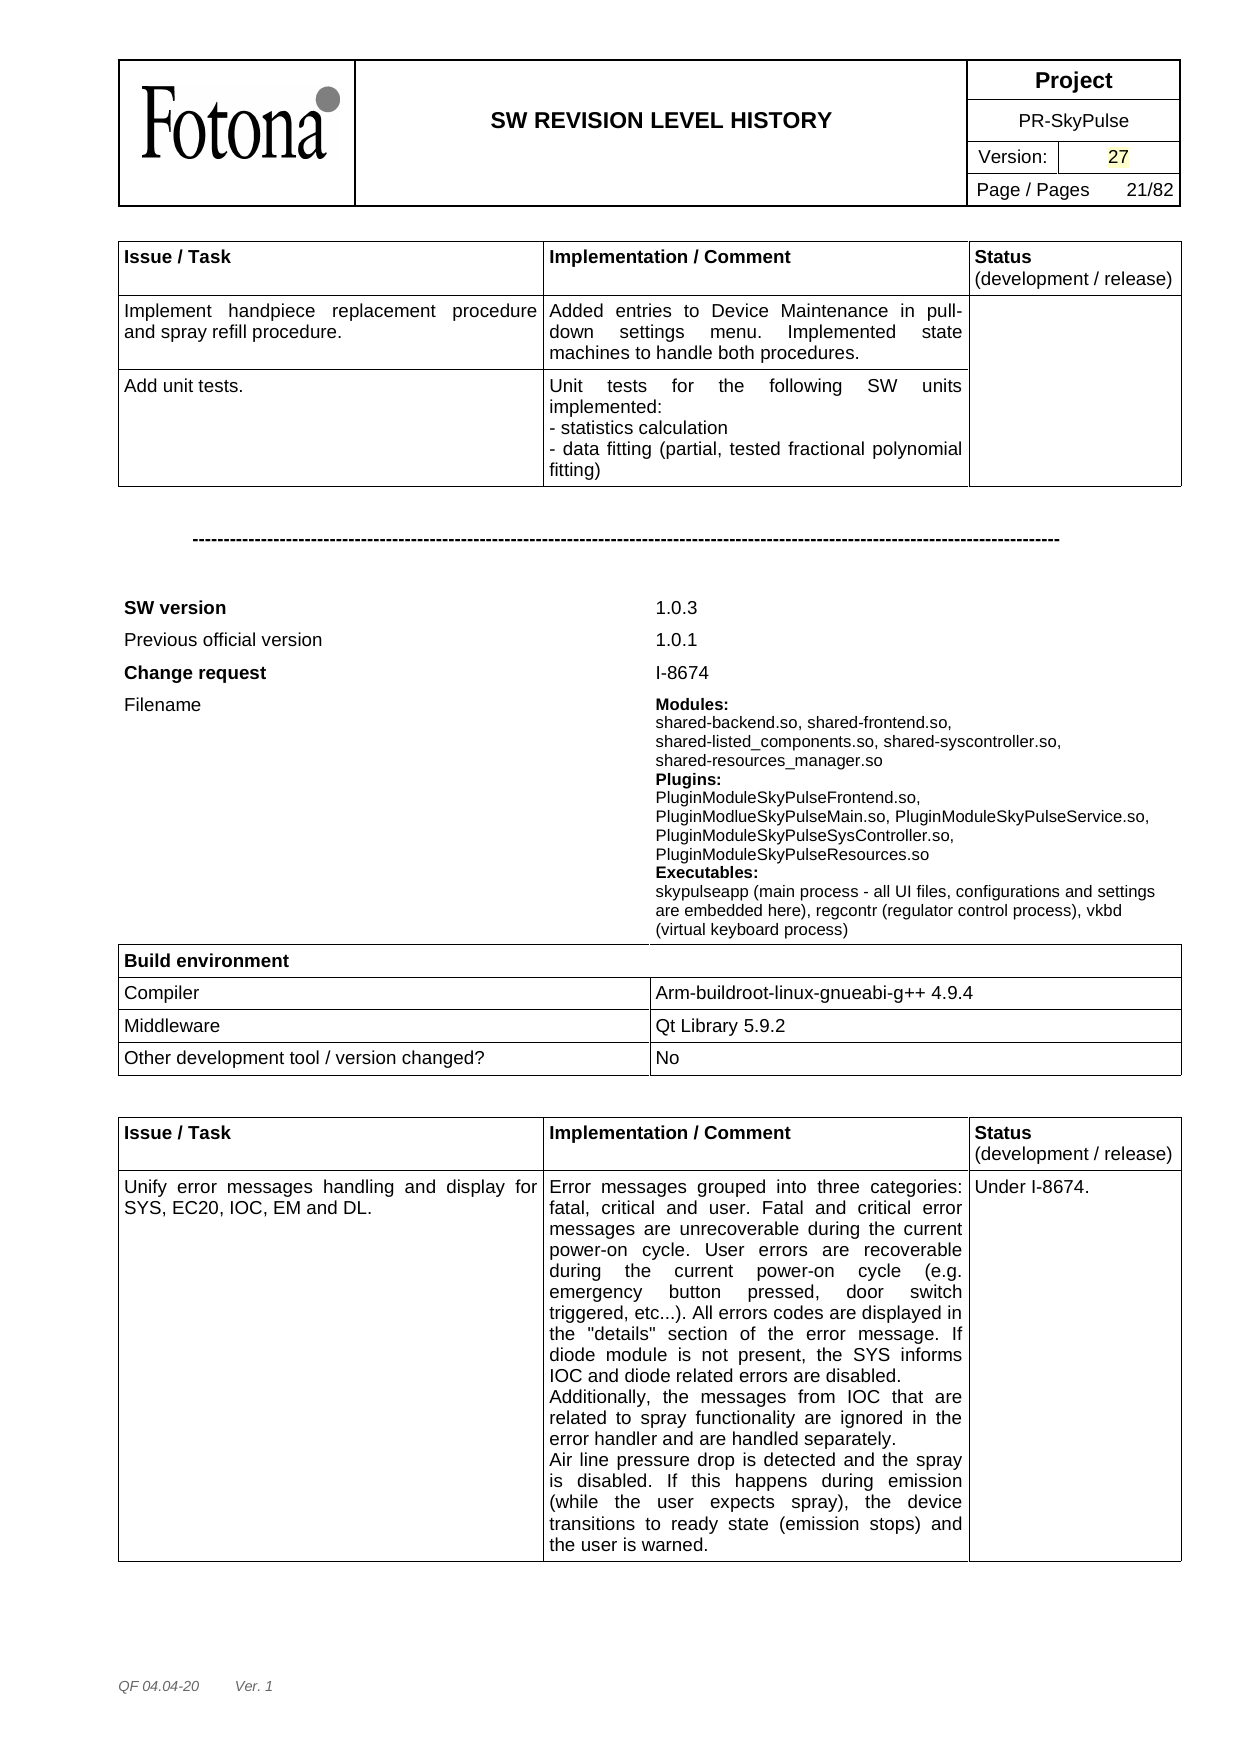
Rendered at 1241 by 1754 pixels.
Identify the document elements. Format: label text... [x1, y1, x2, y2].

table_cell Added entries to Device Maintenance in pull-down settings menu. Implemented state machines to handle both procedures. [544, 296, 968, 369]
table_header Issue / Task [119, 1118, 543, 1170]
table_cell Under I-8674. [970, 1171, 1181, 1561]
table_header Implementation / Comment [544, 242, 968, 295]
table_cell Unit tests for the following SW units implemented: - statistics calculation - data fitting (partial, tested fractional polynomial fitting) [544, 370, 968, 486]
table_header Issue / Task [119, 242, 543, 295]
table_cell Modules: shared-backend.so, shared-frontend.so, shared-listed_components.so, shared-syscontroller.so, shared-resources_manager.so Plugins: PluginModuleSkyPulseFrontend.so, PluginModlueSkyPulseMain.so, PluginModuleSkyPulseService.so, PluginModuleSkyPulseSysController.so, PluginModuleSkyPulseResources.so Executables: skypulseapp (main process - all UI files, configurations and settings are embedded here), regcontr (regulator control process), vkbd (virtual keyboard process) [650, 689, 1181, 944]
table_header Implementation / Comment [544, 1118, 968, 1170]
table_cell Build environment [119, 945, 1181, 977]
table_cell Change request [118, 656, 649, 689]
table_cell Add unit tests. [119, 370, 543, 486]
table_cell Qt Library 5.9.2 [651, 1010, 1181, 1042]
table_cell No [651, 1043, 1181, 1075]
table_cell Implement handpiece replacement procedure and spray refill procedure. [119, 296, 543, 369]
table_cell Other development tool / version changed? [119, 1043, 649, 1075]
table_cell Compiler [119, 978, 649, 1009]
table_header SW version [118, 591, 649, 624]
table_header 1.0.3 [650, 591, 1181, 624]
table_cell 1.0.1 [650, 624, 1181, 656]
table_cell Unify error messages handling and display for SYS, EC20, IOC, EM and DL. [119, 1171, 543, 1561]
table_cell Previous official version [118, 624, 649, 656]
table_cell Arm-buildroot-linux-gnueabi-g++ 4.9.4 [651, 978, 1181, 1009]
text ------------------------------------------------------------------------------------------------------------------------------------------- [118, 528, 1163, 549]
table_cell Middleware [119, 1010, 649, 1042]
table_header Status (development / release) [970, 1118, 1181, 1170]
table_cell I-8674 [650, 656, 1181, 689]
table_cell Filename [118, 689, 649, 944]
table_cell Error messages grouped into three categories: fatal, critical and user. Fatal and critical error messages are unrecoverable during the current power-on cycle. User errors are recoverable during the current power-on cycle (e.g. emergency button pressed, door switch triggered, etc...). All errors codes are displayed in the "details" section of the error message. If diode module is not present, the SYS informs IOC and diode related errors are disabled. Additionally, the messages from IOC that are related to spray functionality are ignored in the error handler and are handled separately. Air line pressure drop is detected and the spray is disabled. If this happens during emission (while the user expects spray), the device transitions to ready state (emission stops) and the user is warned. [544, 1171, 968, 1561]
table_header Status (development / release) [970, 242, 1181, 295]
table_cell [970, 296, 1181, 486]
